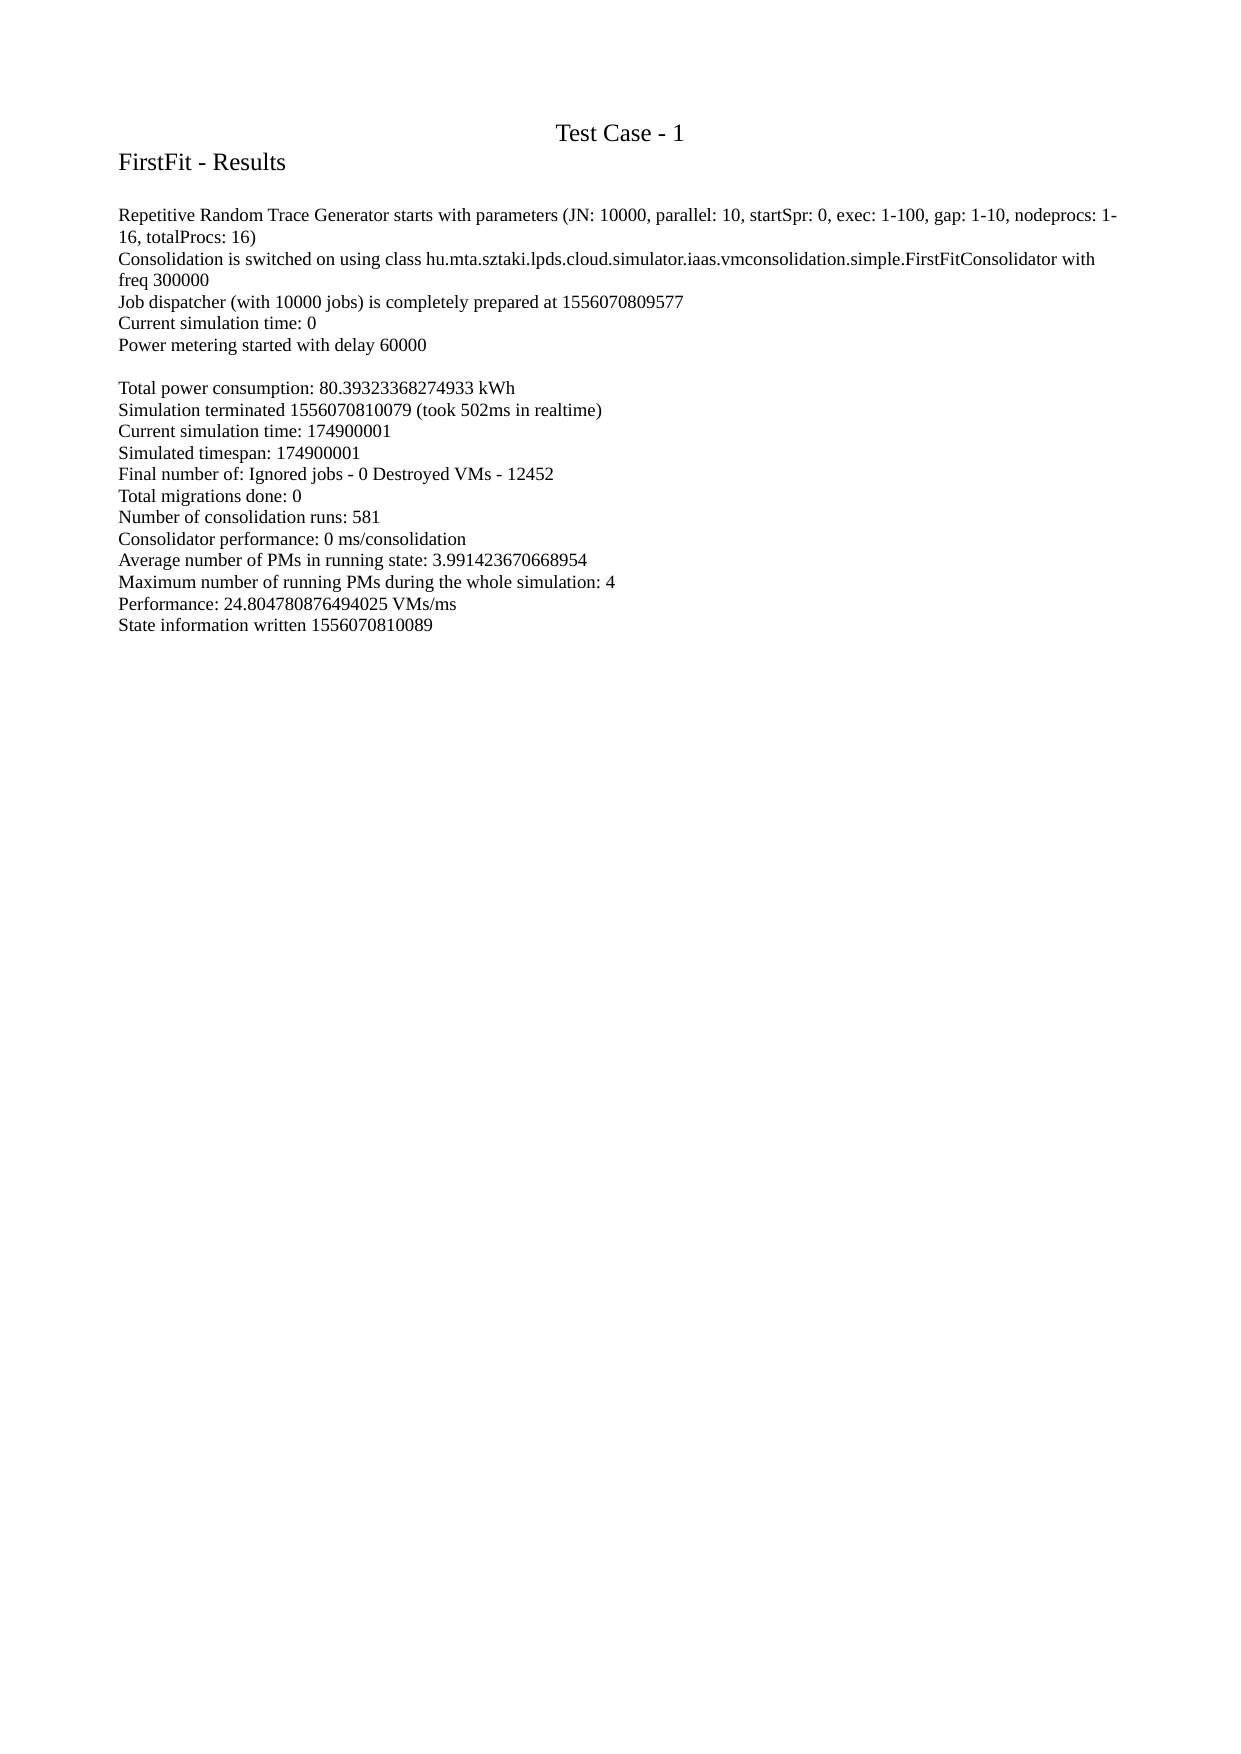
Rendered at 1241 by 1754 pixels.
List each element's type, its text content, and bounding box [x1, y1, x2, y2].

text Maximum number of running PMs during the whole simulation: 4 [118, 571, 1122, 592]
text Number of consolidation runs: 581 [118, 506, 1122, 528]
text FirstFit - Results [118, 147, 1122, 176]
text Test Case - 1 [118, 118, 1122, 147]
text Consolidation is switched on using class hu.mta.sztaki.lpds.cloud.simulator.iaas.vmconsolidation.simple.FirstFitConsolidator with freq 300000 [118, 247, 1122, 291]
text Power metering started with delay 60000 [118, 334, 1122, 355]
text Current simulation time: 0 [118, 312, 1122, 334]
text Job dispatcher (with 10000 jobs) is completely prepared at 1556070809577 [118, 291, 1122, 312]
text Consolidator performance: 0 ms/consolidation [118, 528, 1122, 549]
text Total power consumption: 80.39323368274933 kWh [118, 377, 1122, 398]
text Final number of: Ignored jobs - 0 Destroyed VMs - 12452 [118, 463, 1122, 485]
text State information written 1556070810089 [118, 614, 1122, 636]
text Total migrations done: 0 [118, 485, 1122, 506]
text Simulated timespan: 174900001 [118, 442, 1122, 463]
text Average number of PMs in running state: 3.991423670668954 [118, 549, 1122, 571]
text Performance: 24.804780876494025 VMs/ms [118, 592, 1122, 614]
text Repetitive Random Trace Generator starts with parameters (JN: 10000, parallel: 10, startSpr: 0, exec: 1-100, gap: 1-10, nodeprocs: 1-16, totalProcs: 16) [118, 204, 1122, 247]
text Simulation terminated 1556070810079 (took 502ms in realtime) [118, 398, 1122, 420]
text Current simulation time: 174900001 [118, 420, 1122, 442]
